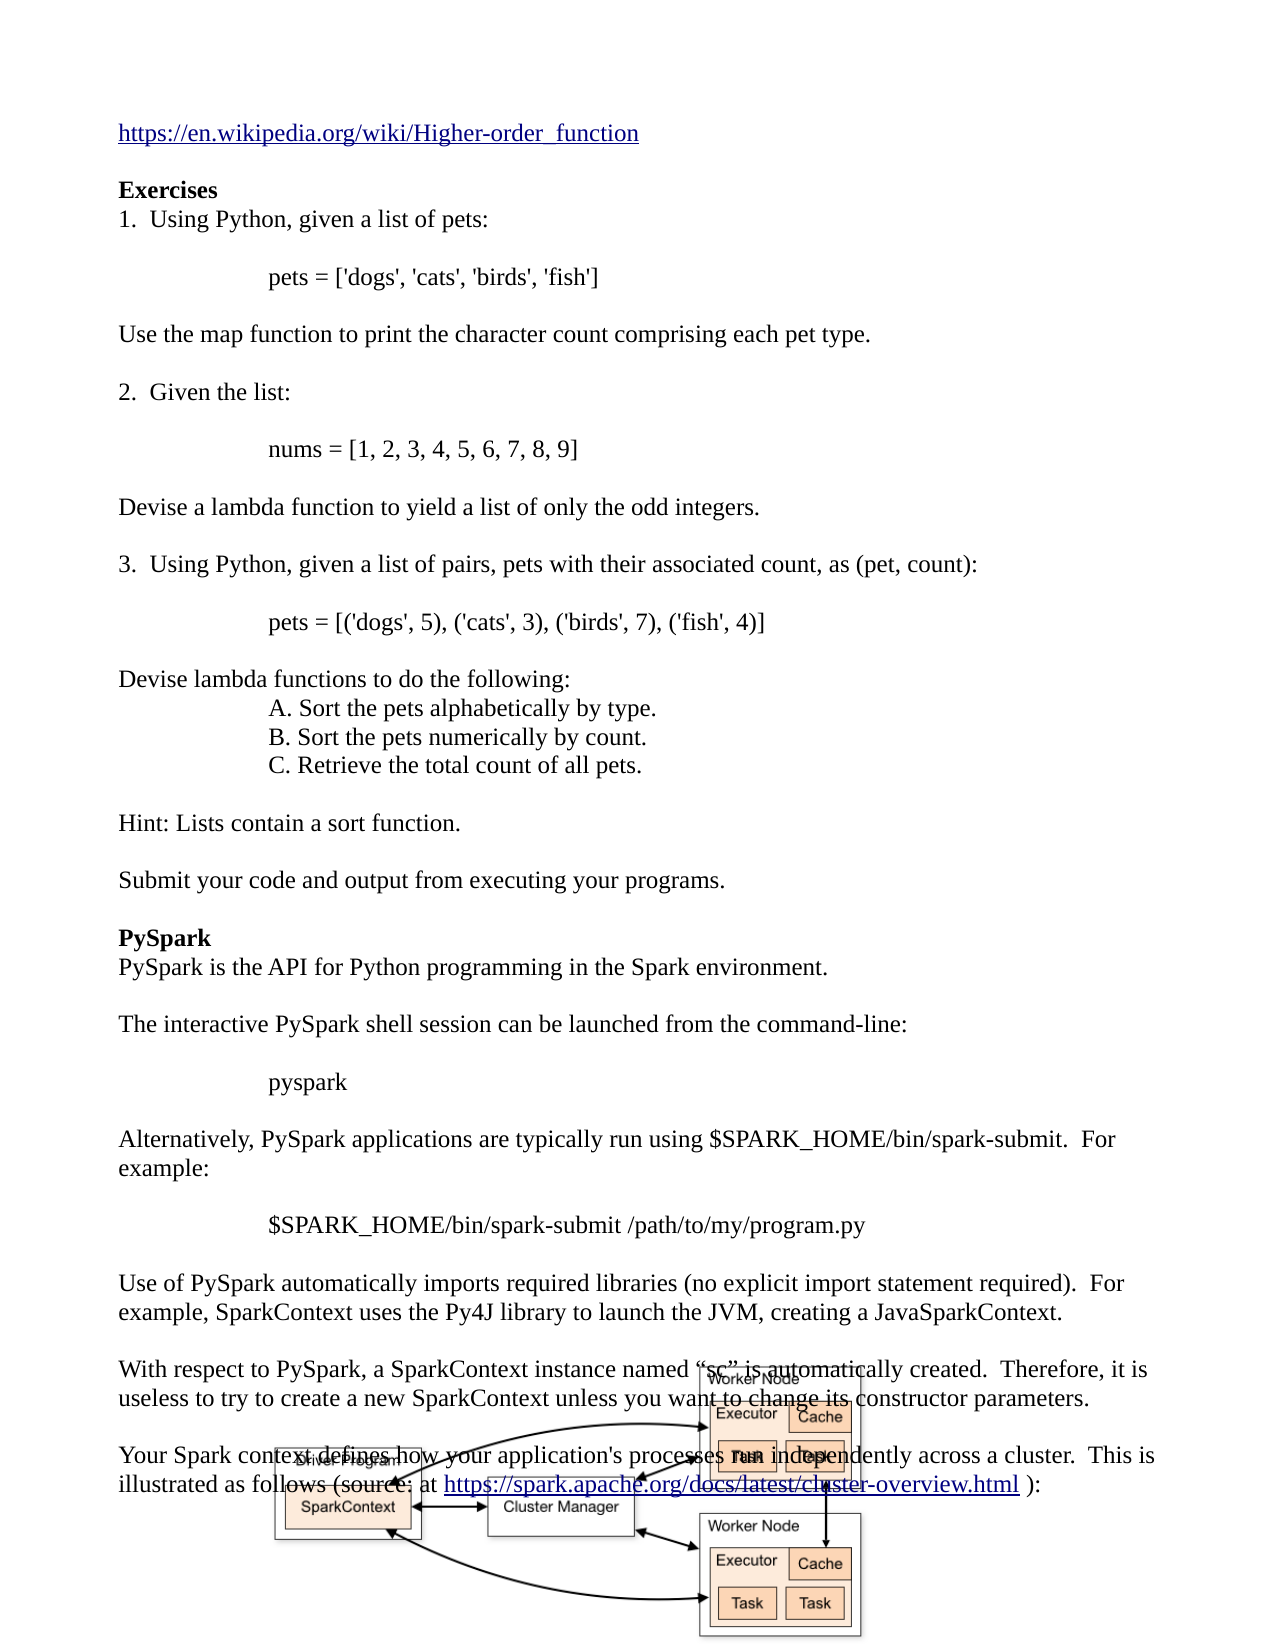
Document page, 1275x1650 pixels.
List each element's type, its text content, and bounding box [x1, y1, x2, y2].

text With respect to PySpark, a SparkContext instance named “sc” is automatically created. Therefore, it is useless to try to create a new SparkContext unless you want to change its constructor parameters. [879, 1354, 1157, 1412]
text The interactive PySpark shell session can be launched from the command-line: [118, 1009, 1157, 1038]
text Alternatively, PySpark applications are typically run using $SPARK_HOME/bin/spark-submit. For example: [118, 1124, 1157, 1182]
text Your Spark context defines how your application's processes run independently across a cluster. This is illustrated as follows (source: at https://spark.apache.org/docs/latest/cluster-overview.html ): [118, 1441, 260, 1498]
text 2. Given the list: [118, 377, 1157, 406]
text Hint: Lists contain a sort function. [118, 808, 1157, 837]
text Your Spark context defines how your application's processes run independently across a cluster. This is illustrated as follows (source: at https://spark.apache.org/docs/latest/cluster-overview.html ): [879, 1441, 1157, 1498]
picture [260, 1353, 879, 1650]
text Use of PySpark automatically imports required libraries (no explicit import statement required). For example, SparkContext uses the Py4J library to launch the JVM, creating a JavaSparkContext. [118, 1268, 1157, 1326]
picture [588, 1482, 593, 1491]
text Exercises [118, 176, 1157, 204]
picture [474, 1482, 479, 1491]
text pets = ['dogs', 'cats', 'birds', 'fish'] [118, 262, 1157, 291]
text Submit your code and output from executing your programs. [118, 866, 1157, 894]
text Devise a lambda function to yield a list of only the odd integers. [118, 492, 1157, 521]
text PySpark is the API for Python programming in the Spark environment. [118, 952, 1157, 981]
text PySpark [118, 923, 1157, 952]
text C. Retrieve the total count of all pets. [118, 751, 1157, 779]
picture [527, 1482, 532, 1491]
text https://en.wikipedia.org/wiki/Higher-order_function [118, 118, 1157, 147]
text Use the map function to print the character count comprising each pet type. [118, 319, 1157, 348]
text A. Sort the pets alphabetically by type. [118, 693, 1157, 722]
text pets = [('dogs', 5), ('cats', 3), ('birds', 7), ('fish', 4)] [118, 607, 1157, 636]
text B. Sort the pets numerically by count. [118, 722, 1157, 751]
text 1. Using Python, given a list of pets: [118, 204, 1157, 233]
text $SPARK_HOME/bin/spark-submit /path/to/my/program.py [118, 1211, 1157, 1239]
text With respect to PySpark, a SparkContext instance named “sc” is automatically created. Therefore, it is useless to try to create a new SparkContext unless you want to change its constructor parameters. [118, 1354, 260, 1412]
text nums = [1, 2, 3, 4, 5, 6, 7, 8, 9] [118, 434, 1157, 463]
text 3. Using Python, given a list of pairs, pets with their associated count, as (pet, count): [118, 549, 1157, 578]
text Devise lambda functions to do the following: [118, 664, 1157, 693]
text pyspark [118, 1067, 1157, 1096]
